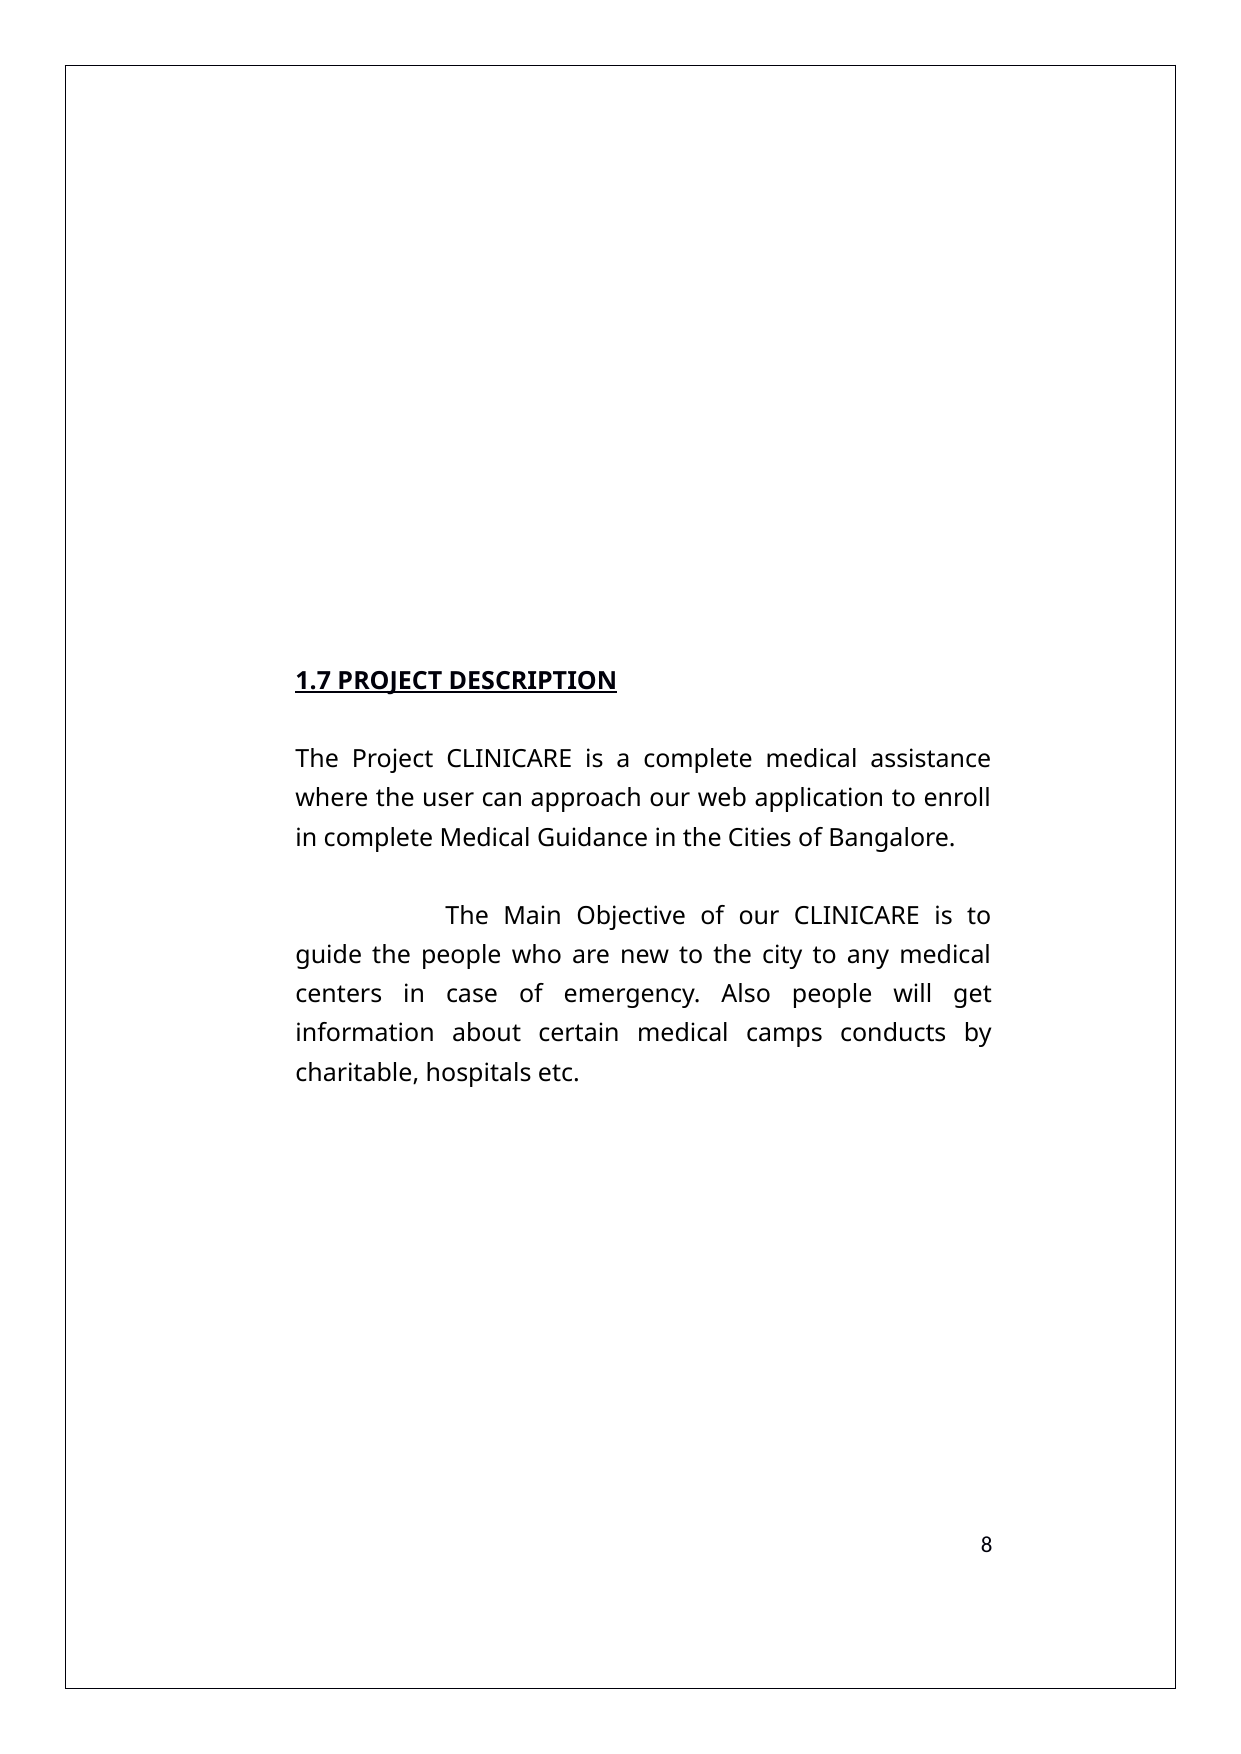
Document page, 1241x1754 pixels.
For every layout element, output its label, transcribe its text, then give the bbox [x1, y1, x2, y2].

text The Main Objective of our CLINICARE is to guide the people who are new to the city to any medical centers in case of emergency. Also people will get information about certain medical camps conducts by charitable, hospitals etc. [295, 897, 992, 1088]
text The Project CLINICARE is a complete medical assistance where the user can approach our web application to enroll in complete Medical Guidance in the Cities of Bangalore. [295, 741, 992, 853]
text 1.7 PROJECT DESCRIPTION [295, 662, 992, 697]
